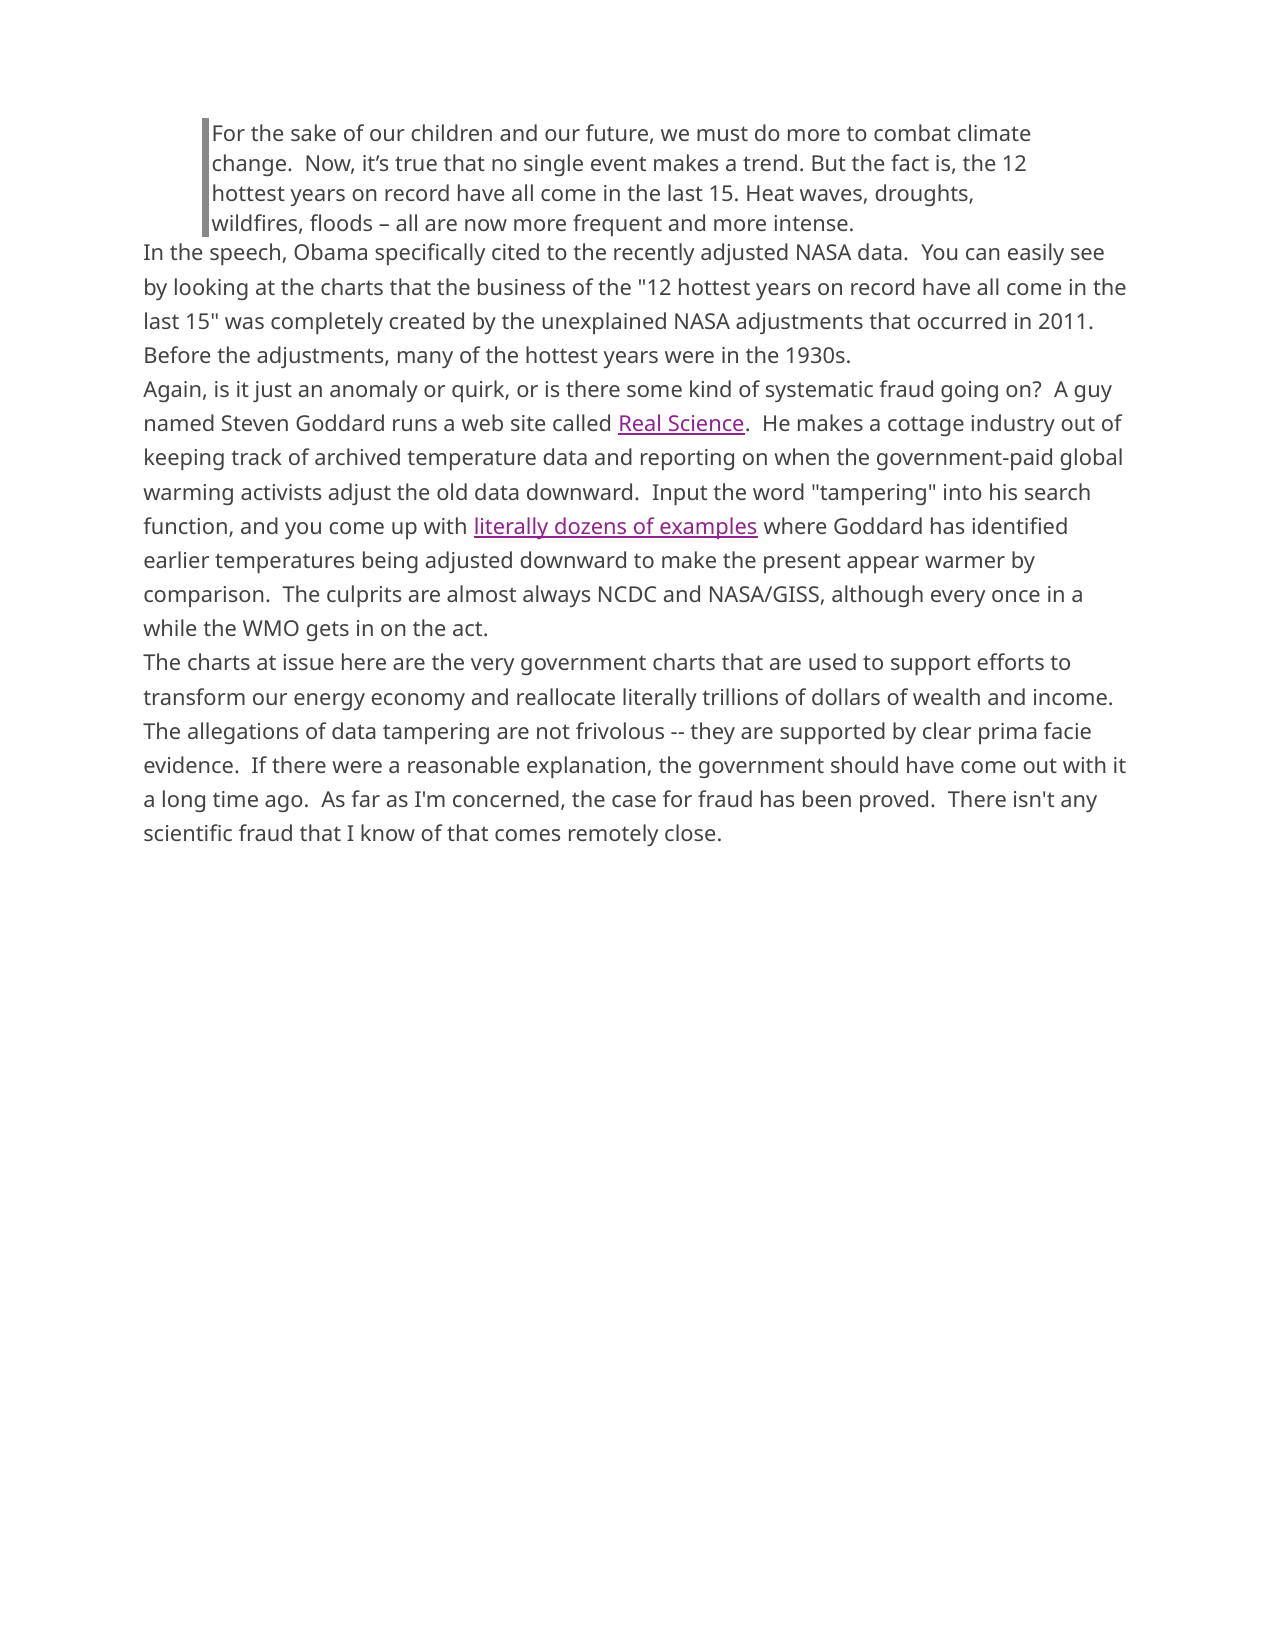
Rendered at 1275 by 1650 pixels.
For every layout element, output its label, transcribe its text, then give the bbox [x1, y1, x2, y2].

text In the speech, Obama specifically cited to the recently adjusted NASA data. You can easily see by looking at the charts that the business of the "12 hottest years on record have all come in the last 15" was completely created by the unexplained NASA adjustments that occurred in 2011. Before the adjustments, many of the hottest years were in the 1930s. [143, 237, 1132, 369]
text For the sake of our children and our future, we must do more to combat climate change. Now, it’s true that no single event makes a trend. But the fact is, the 12 hottest years on record have all come in the last 15. Heat waves, droughts, wildfires, floods – all are now more frequent and more intense. [209, 118, 1073, 237]
text Again, is it just an anomaly or quirk, or is there some kind of systematic fraud going on? A guy named Steven Goddard runs a web site called Real Science. He makes a cottage industry out of keeping track of archived temperature data and reporting on when the government-paid global warming activists adjust the old data downward. Input the word "tampering" into his search function, and you come up with literally dozens of examples where Goddard has identified earlier temperatures being adjusted downward to make the present appear warmer by comparison. The culprits are almost always NCDC and NASA/GISS, although every once in a while the WMO gets in on the act. [143, 374, 1132, 643]
text The charts at issue here are the very government charts that are used to support efforts to transform our energy economy and reallocate literally trillions of dollars of wealth and income. The allegations of data tampering are not frivolous -- they are supported by clear prima facie evidence. If there were a reasonable explanation, the government should have come out with it a long time ago. As far as I'm concerned, the case for fraud has been proved. There isn't any scientific fraud that I know of that comes remotely close. [143, 647, 1132, 848]
